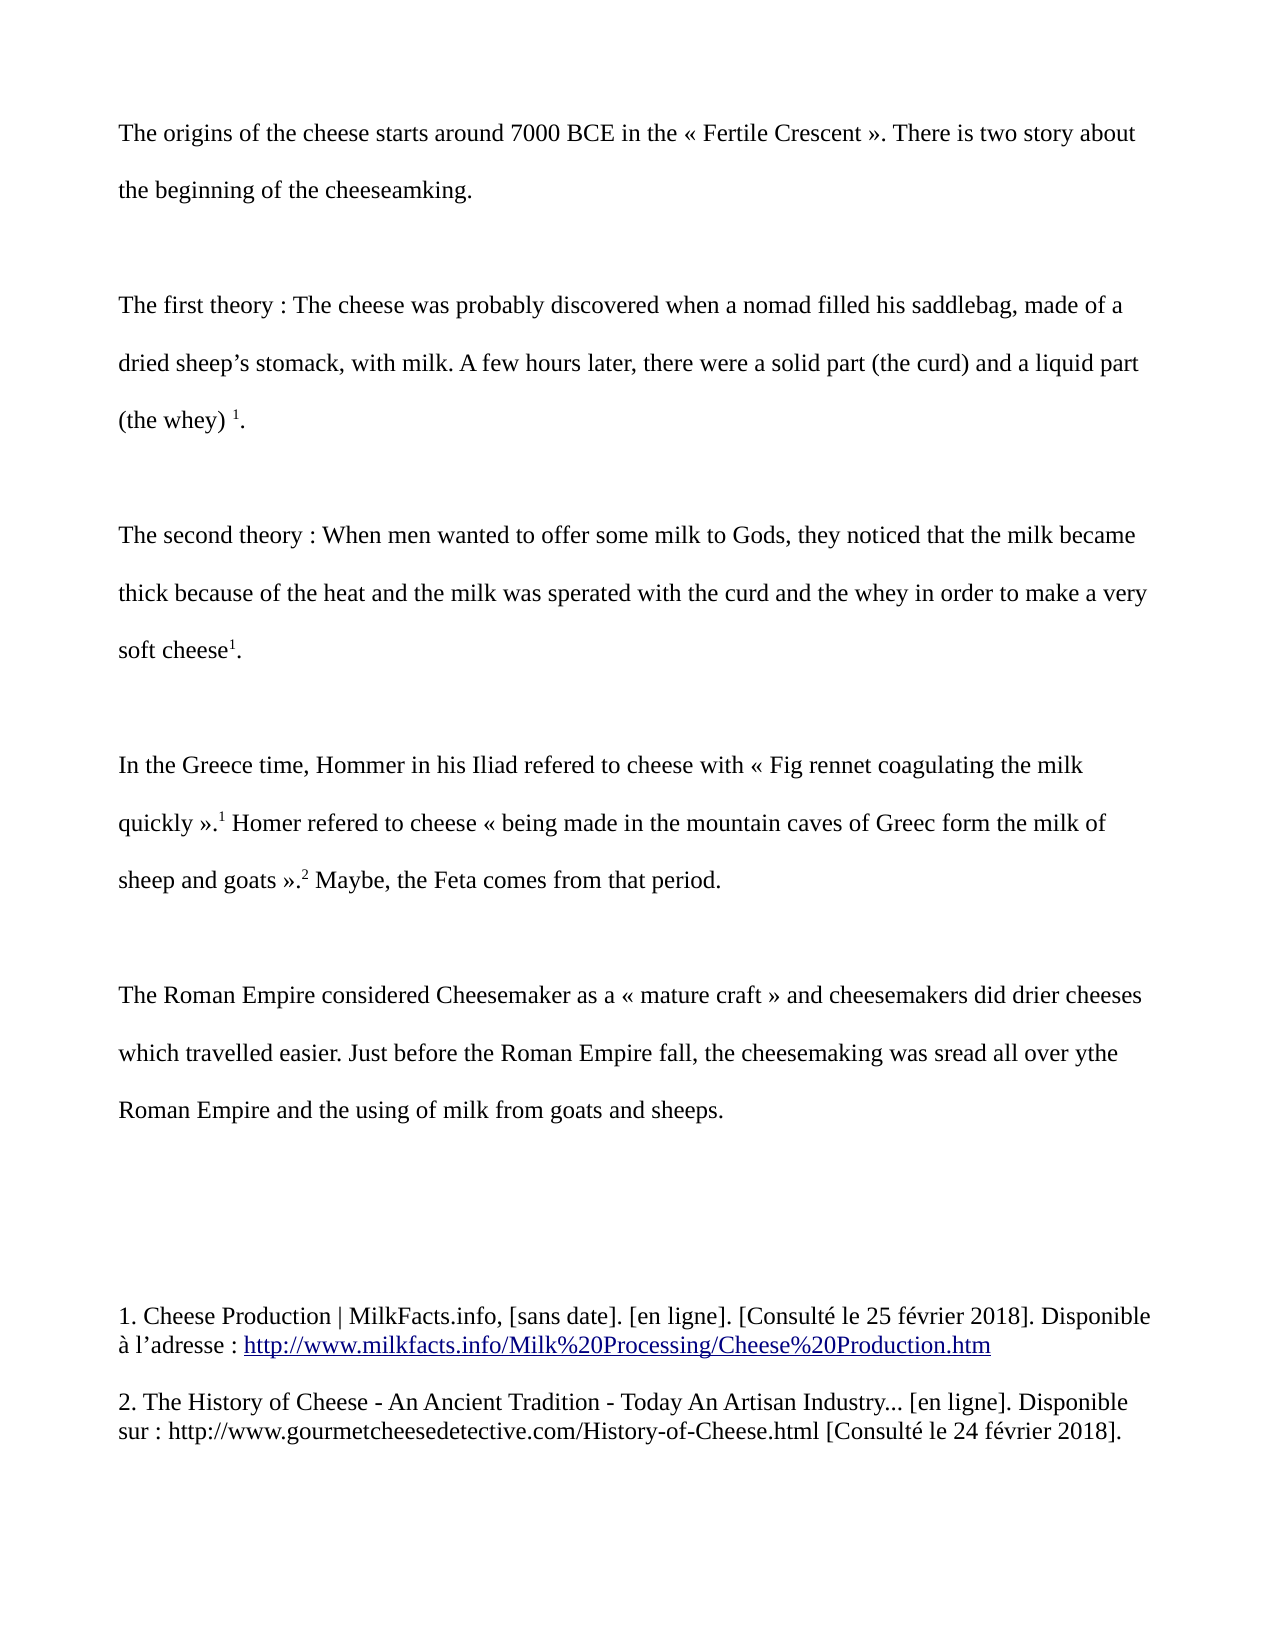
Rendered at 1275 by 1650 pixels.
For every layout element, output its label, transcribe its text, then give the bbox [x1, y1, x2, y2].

text . Cheese Production | MilkFacts.info, [sans date]. [en ligne]. [Consulté le 25 février 2018]. Disponible à l’adresse : http://www.milkfacts.info/Milk%20Processing/Cheese%20Production.htm [118, 1301, 1157, 1359]
text The second theory : When men wanted to offer some milk to Gods, they noticed that the milk became thick because of the heat and the milk was sperated with the curd and the whey in order to make a very soft cheese1. [118, 521, 1157, 664]
text The Roman Empire considered Cheesemaker as a « mature craft » and cheesemakers did drier cheeses which travelled easier. Just before the Roman Empire fall, the cheesemaking was sread all over ythe Roman Empire and the using of milk from goats and sheeps. [118, 981, 1157, 1124]
text The first theory : The cheese was probably discovered when a nomad filled his saddlebag, made of a dried sheep’s stomack, with milk. A few hours later, there were a solid part (the curd) and a liquid part (the whey) . [118, 291, 1157, 434]
text The origins of the cheese starts around 7000 BCE in the « Fertile Crescent ». There is two story about the beginning of the cheeseamking. [118, 118, 1157, 204]
text 2. The History of Cheese - An Ancient Tradition - Today An Artisan Industry... [en ligne]. Disponible sur : http://www.gourmetcheesedetective.com/History-of-Cheese.html [Consulté le 24 février 2018]. [118, 1387, 1157, 1445]
text In the Greece time, Hommer in his Iliad refered to cheese with « Fig rennet coagulating the milk quickly ».1 Homer refered to cheese « being made in the mountain caves of Greec form the milk of sheep and goats ».2 Maybe, the Feta comes from that period. [118, 751, 1157, 894]
